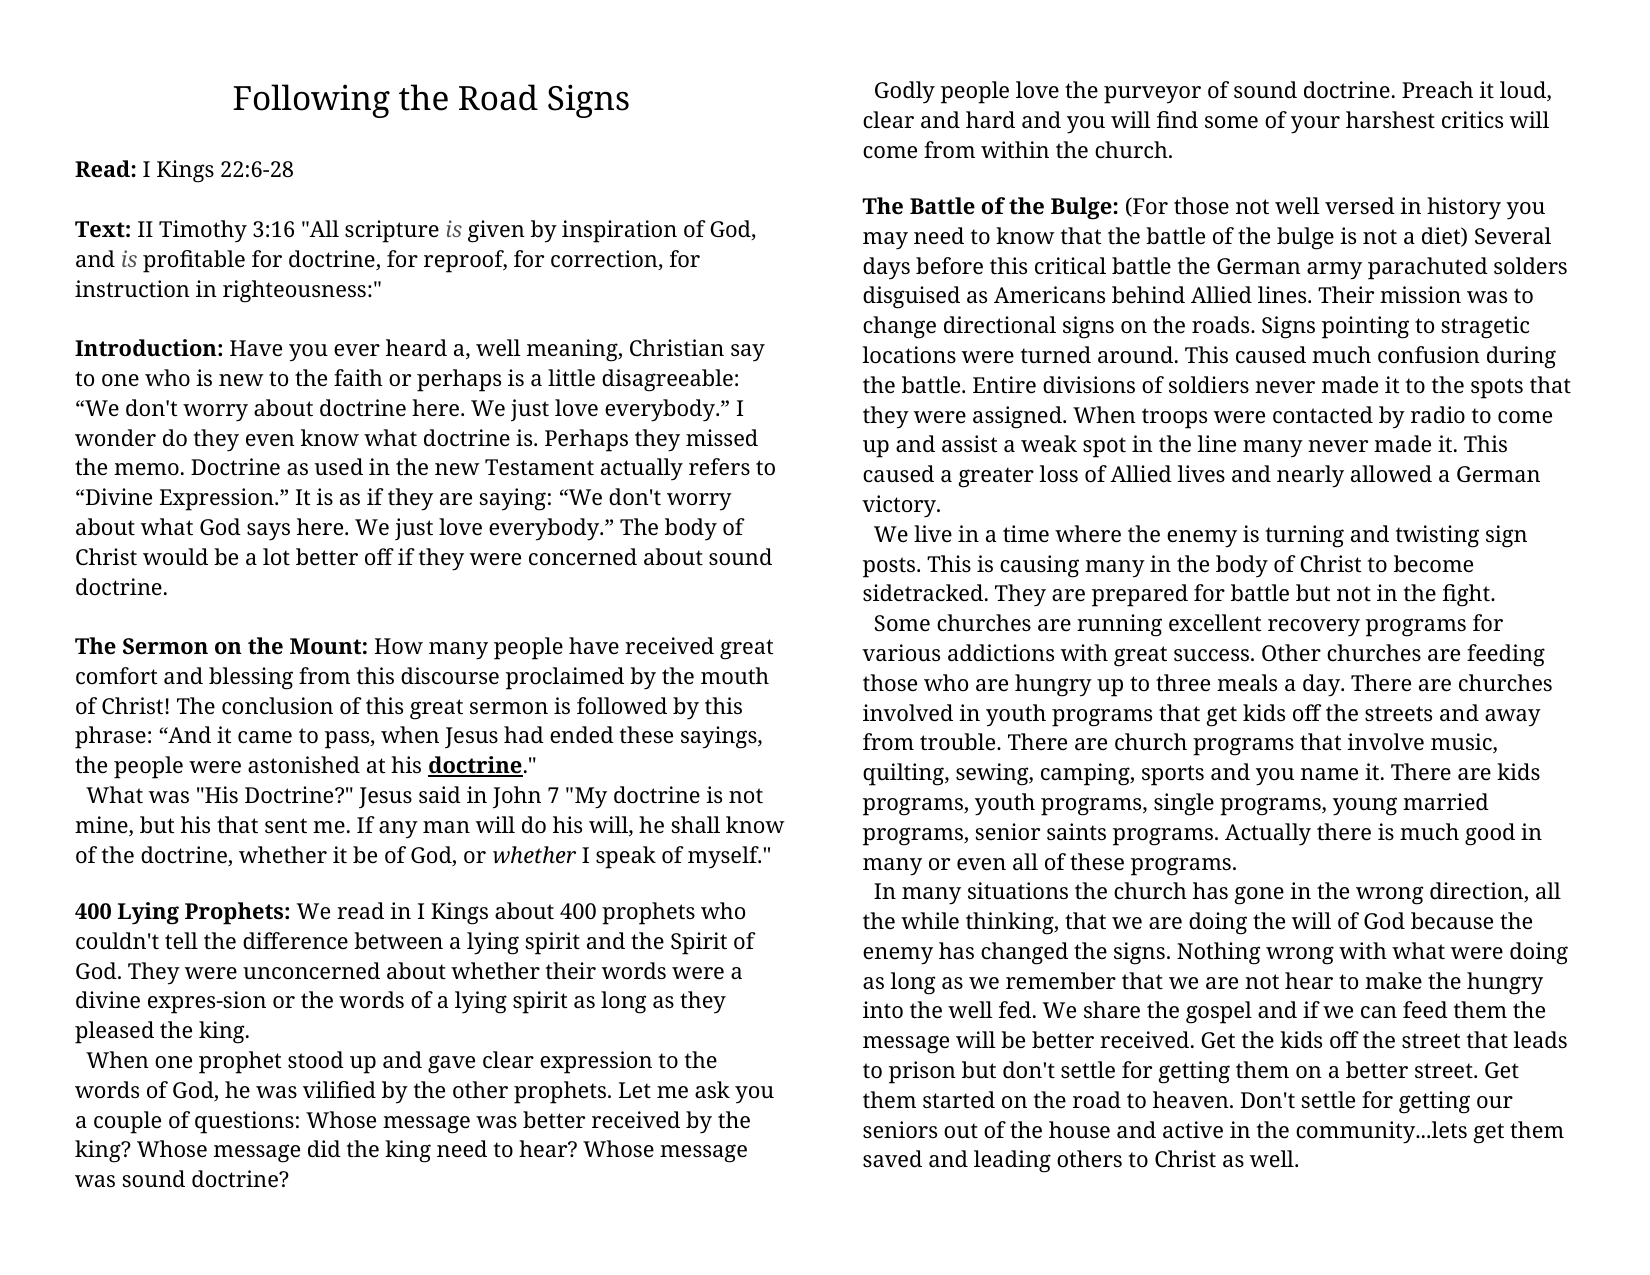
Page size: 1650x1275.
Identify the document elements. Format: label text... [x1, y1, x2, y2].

subtitle Introduction: Have you ever heard a, well meaning, Christian say to one who is new to the faith or perhaps is a little disagreeable: “We don't worry about doctrine here. We just love everybody.” I wonder do they even know what doctrine is. Perhaps they missed the memo. Doctrine as used in the new Testament actually refers to “Divine Expression.” It is as if they are saying: “We don't worry about what God says here. We just love everybody.” The body of Christ would be a lot better off if they were concerned about sound doctrine. [75, 333, 787, 601]
text Read: I Kings 22:6-28 [75, 154, 787, 184]
text Godly people love the purveyor of sound doctrine. Preach it loud, clear and hard and you will find some of your harshest critics will come from within the church. [862, 75, 1575, 164]
text What was "His Doctrine?" Jesus said in John 7 "My doctrine is not mine, but his that sent me. If any man will do his will, he shall know of the doctrine, whether it be of God, or whether I speak of myself." [75, 780, 787, 869]
text When one prophet stood up and gave clear expression to the words of God, he was vilified by the other prophets. Let me ask you a couple of questions: Whose message was better received by the king? Whose message did the king need to hear? Whose message was sound doctrine? [75, 1045, 787, 1194]
text Text: II Timothy 3:16 "All scripture is given by inspiration of God, and is profitable for doctrine, for reproof, for correction, for instruction in righteousness:" [75, 214, 787, 303]
text Some churches are running excellent recovery programs for various addictions with great success. Other churches are feeding those who are hungry up to three meals a day. There are churches involved in youth programs that get kids off the streets and away from trouble. There are church programs that involve music, quilting, sewing, camping, sports and you name it. There are kids programs, youth programs, single programs, young married programs, senior saints programs. Actually there is much good in many or even all of these programs. [862, 608, 1575, 876]
text 400 Lying Prophets: We read in I Kings about 400 prophets who couldn't tell the difference between a lying spirit and the Spirit of God. They were unconcerned about whether their words were a divine expres-sion or the words of a lying spirit as long as they pleased the king. [75, 896, 787, 1045]
text In many situations the church has gone in the wrong direction, all the while thinking, that we are doing the will of God because the enemy has changed the signs. Nothing wrong with what were doing as long as we remember that we are not hear to make the hungry into the well fed. We share the gospel and if we can feed them the message will be better received. Get the kids off the street that leads to prison but don't settle for getting them on a better street. Get them started on the road to heaven. Don't settle for getting our seniors out of the house and active in the community...lets get them saved and leading others to Christ as well. [862, 876, 1575, 1174]
text Following the Road Signs [75, 75, 787, 120]
text The Sermon on the Mount: How many people have received great comfort and blessing from this discourse proclaimed by the mouth of Christ! The conclusion of this great sermon is followed by this phrase: “And it came to pass, when Jesus had ended these sayings, the people were astonished at his doctrine." [75, 631, 787, 780]
text We live in a time where the enemy is turning and twisting sign posts. This is causing many in the body of Christ to become sidetracked. They are prepared for battle but not in the fight. [862, 519, 1575, 608]
text The Battle of the Bulge: (For those not well versed in history you may need to know that the battle of the bulge is not a diet) Several days before this critical battle the German army parachuted solders disguised as Americans behind Allied lines. Their mission was to change directional signs on the roads. Signs pointing to stragetic locations were turned around. This caused much confusion during the battle. Entire divisions of soldiers never made it to the spots that they were assigned. When troops were contacted by radio to come up and assist a weak spot in the line many never made it. This caused a greater loss of Allied lives and nearly allowed a German victory. [862, 191, 1575, 519]
